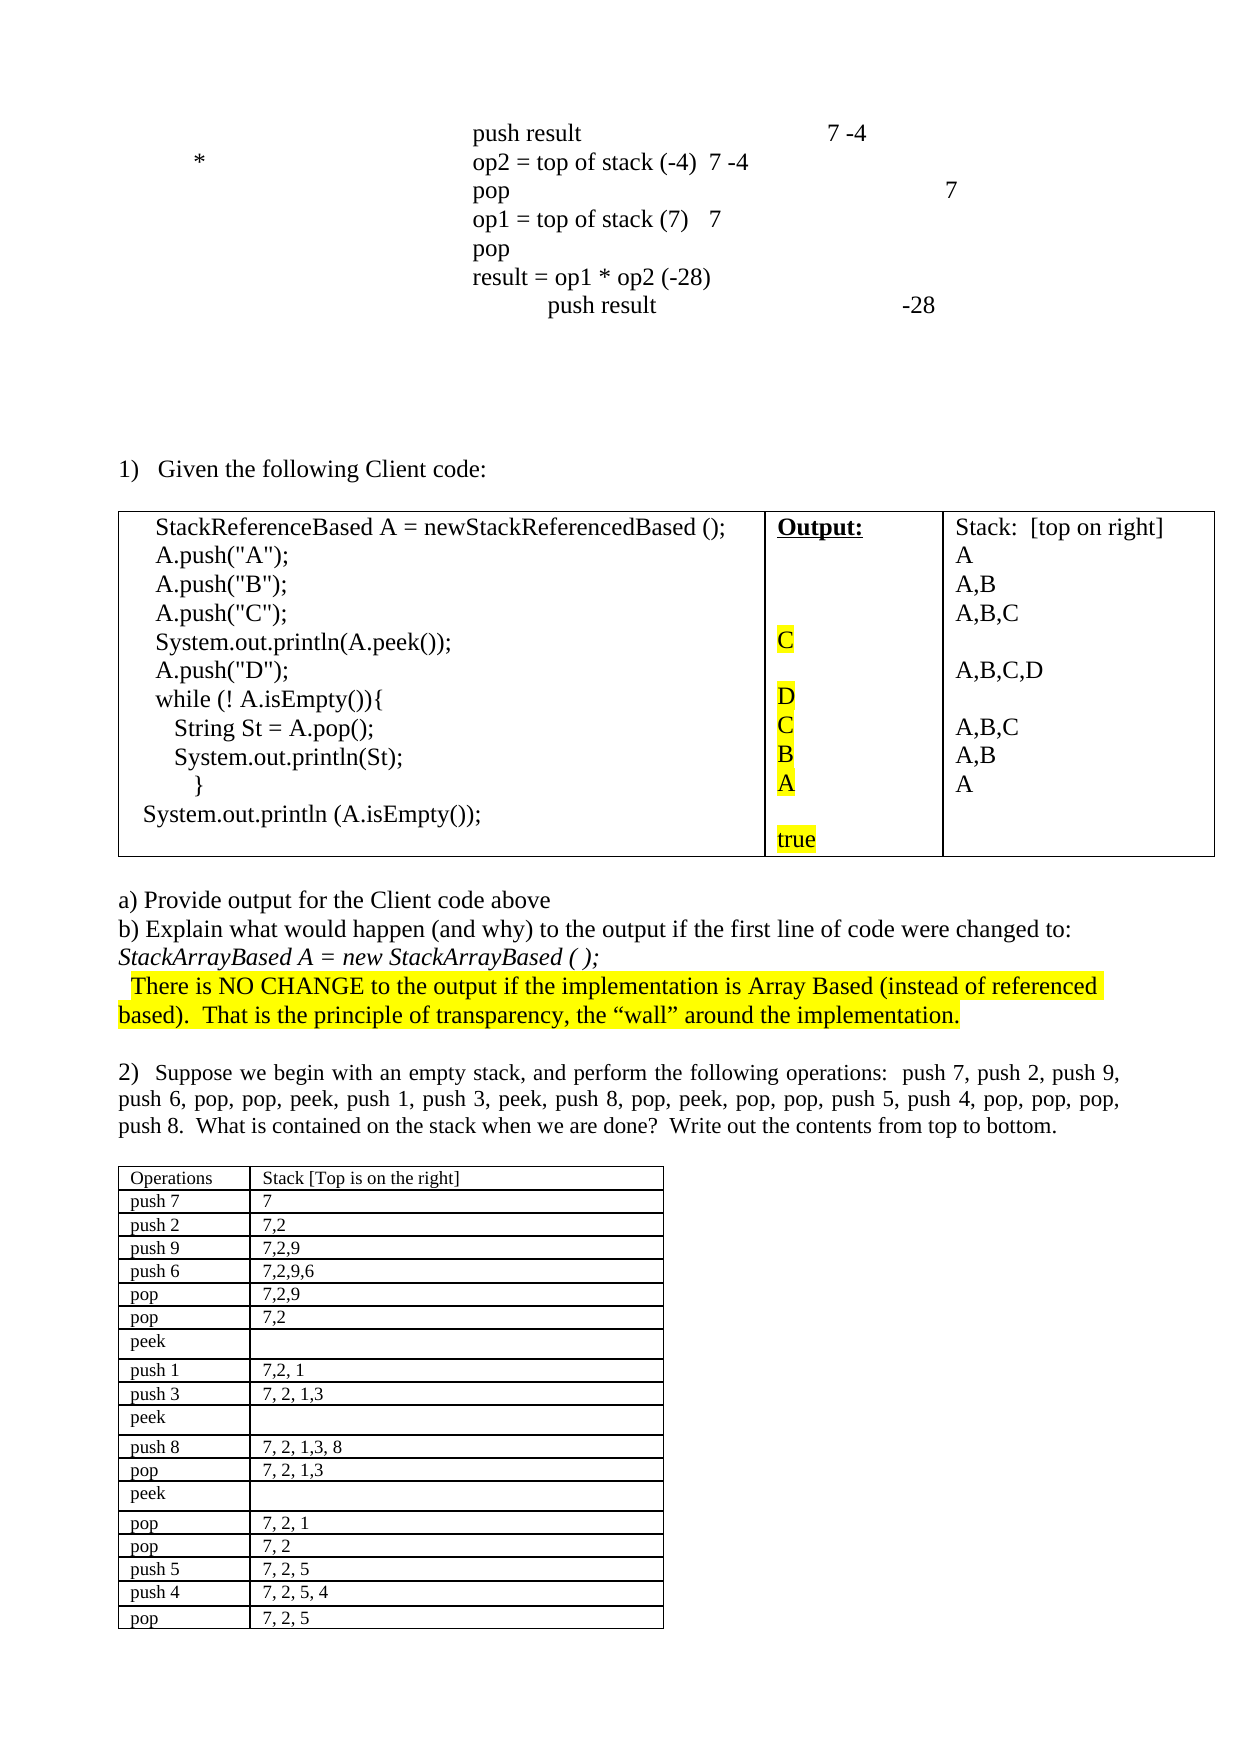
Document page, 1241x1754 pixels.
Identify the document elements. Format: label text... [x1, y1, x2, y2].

table_cell 7, 2, 1,3, 8 [251, 1436, 663, 1457]
table_cell 7, 2, 5, 4 [251, 1582, 663, 1605]
table_cell push 5 [119, 1558, 249, 1580]
text push result 7 -4 [118, 118, 1122, 147]
table_header Stack [Top is on the right] [251, 1167, 663, 1189]
text 1) Given the following Client code: [118, 454, 1122, 483]
table_cell pop [119, 1459, 249, 1480]
table_header StackReferenceBased A = newStackReferencedBased (); A.push("A"); A.push("B"); A.push("C"); System.out.println(A.peek()); A.push("D"); while (! A.isEmpty()){ String St = A.pop(); System.out.println(St); } System.out.println (A.isEmpty()); [119, 512, 764, 856]
text pop 7 [118, 176, 1122, 204]
table_cell 7, 2, 1,3 [251, 1459, 663, 1480]
table_cell pop [119, 1607, 249, 1628]
table_cell push 6 [119, 1260, 249, 1282]
text StackArrayBased A = new StackArrayBased ( ); [118, 942, 1122, 971]
table_cell pop [119, 1284, 249, 1305]
table_cell peek [119, 1330, 249, 1358]
table_header Stack: [top on right] A A,B A,B,C A,B,C,D A,B,C A,B A [944, 512, 1214, 856]
table_cell [251, 1406, 663, 1434]
table_cell peek [119, 1406, 249, 1434]
table_cell 7, 2, 1 [251, 1512, 663, 1533]
table_cell 7,2,9 [251, 1237, 663, 1258]
table_cell pop [119, 1512, 249, 1533]
table_cell peek [119, 1482, 249, 1510]
text * op2 = top of stack (-4) 7 -4 [118, 147, 1122, 176]
table_cell 7, 2, 1,3 [251, 1383, 663, 1404]
table_cell [251, 1330, 663, 1358]
table_cell 7, 2, 5 [251, 1607, 663, 1628]
table_cell push 8 [119, 1436, 249, 1457]
text op1 = top of stack (7) 7 [118, 204, 1122, 233]
table_cell 7, 2 [251, 1535, 663, 1556]
table_cell 7,2,9,6 [251, 1260, 663, 1282]
table_cell 7,2 [251, 1307, 663, 1328]
table_cell [251, 1482, 663, 1510]
table_cell 7,2,9 [251, 1284, 663, 1305]
table_cell push 7 [119, 1191, 249, 1212]
table_cell push 2 [119, 1214, 249, 1235]
text b) Explain what would happen (and why) to the output if the first line of code were changed to: [118, 914, 1122, 942]
text push result -28 [193, 291, 1122, 319]
text 2) Suppose we begin with an empty stack, and perform the following operations: push 7, push 2, push 9, push 6, pop, pop, peek, push 1, push 3, peek, push 8, pop, peek, pop, pop, push 5, push 4, pop, pop, pop, push 8. What is contained on the stack when we are done? Write out the contents from top to bottom. [118, 1057, 1122, 1138]
table_header Operations [119, 1167, 249, 1189]
table_cell push 9 [119, 1237, 249, 1258]
table_cell push 3 [119, 1383, 249, 1404]
text pop [118, 233, 1122, 262]
table_header Output: C D C B A true [766, 512, 942, 856]
table_cell push 4 [119, 1582, 249, 1605]
table_cell pop [119, 1535, 249, 1556]
table_cell 7, 2, 5 [251, 1558, 663, 1580]
table_cell push 1 [119, 1360, 249, 1381]
table_cell 7,2 [251, 1214, 663, 1235]
text result = op1 * op2 (-28) [118, 262, 1122, 291]
table_cell 7 [251, 1191, 663, 1212]
text a) Provide output for the Client code above [118, 885, 1122, 914]
table_cell 7,2, 1 [251, 1360, 663, 1381]
table_cell pop [119, 1307, 249, 1328]
text There is NO CHANGE to the output if the implementation is Array Based (instead of referenced based). That is the principle of transparency, the “wall” around the implementation. [118, 971, 1122, 1029]
